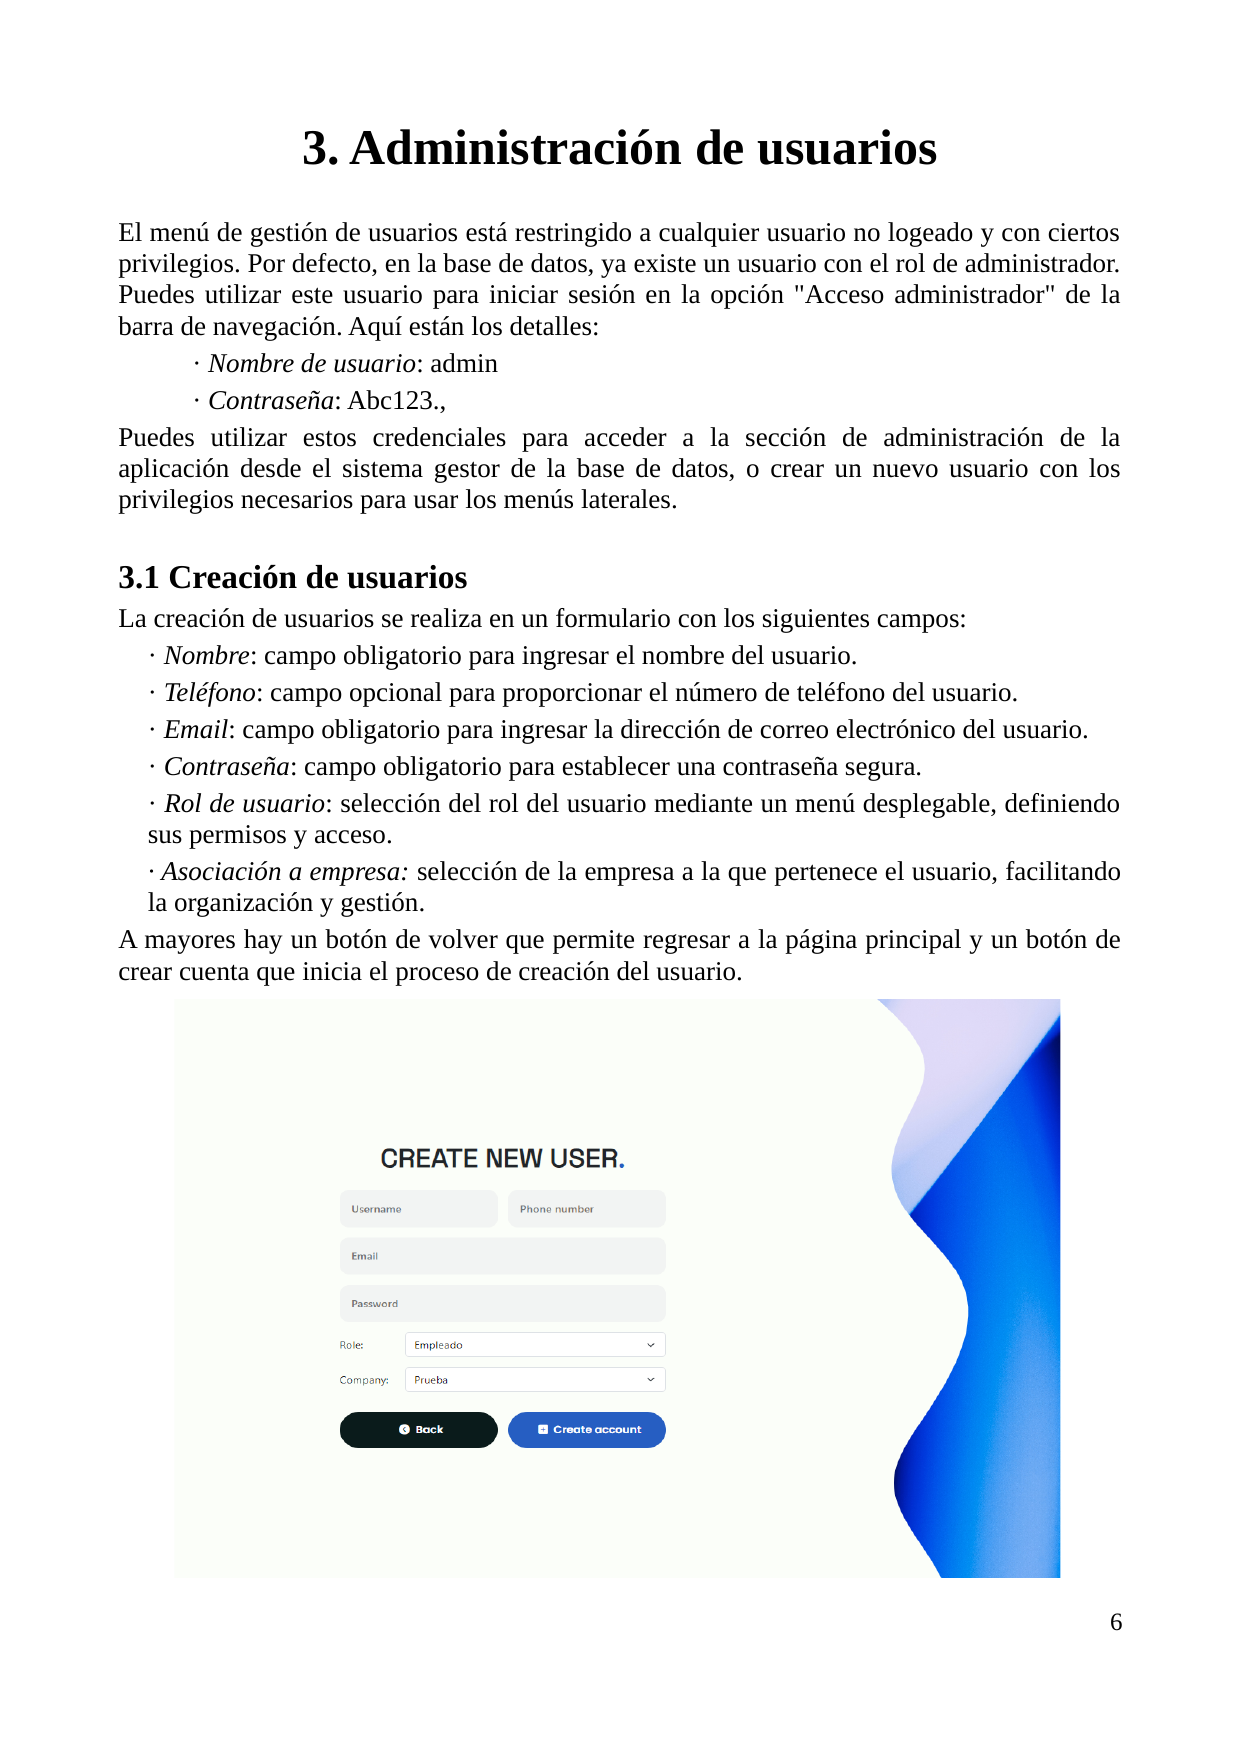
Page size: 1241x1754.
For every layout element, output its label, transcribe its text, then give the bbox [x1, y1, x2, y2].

text · Contraseña: campo obligatorio para establecer una contraseña segura. [148, 750, 1122, 781]
text · Rol de usuario: selección del rol del usuario mediante un menú desplegable, definiendo sus permisos y acceso. [148, 787, 1122, 849]
picture [174, 999, 1061, 1578]
text 3.1 Creación de usuarios [118, 557, 1122, 596]
text La creación de usuarios se realiza en un formulario con los siguientes campos: [118, 602, 1122, 633]
text El menú de gestión de usuarios está restringido a cualquier usuario no logeado y con ciertos privilegios. Por defecto, en la base de datos, ya existe un usuario con el rol de administrador. Puedes utilizar este usuario para iniciar sesión en la opción "Acceso administrador" de la barra de navegación. Aquí están los detalles: [118, 216, 1122, 341]
text · Email: campo obligatorio para ingresar la dirección de correo electrónico del usuario. [148, 713, 1122, 744]
text A mayores hay un botón de volver que permite regresar a la página principal y un botón de crear cuenta que inicia el proceso de creación del usuario. [118, 923, 1122, 986]
text · Nombre: campo obligatorio para ingresar el nombre del usuario. [148, 639, 1122, 670]
text 3. Administración de usuarios [118, 118, 1122, 176]
text Puedes utilizar estos credenciales para acceder a la sección de administración de la aplicación desde el sistema gestor de la base de datos, o crear un nuevo usuario con los privilegios necesarios para usar los menús laterales. [118, 421, 1122, 514]
text · Teléfono: campo opcional para proporcionar el número de teléfono del usuario. [148, 676, 1122, 707]
text · Contraseña: Abc123., [118, 384, 1122, 415]
text · Nombre de usuario: admin [118, 347, 1122, 378]
text · Asociación a empresa: selección de la empresa a la que pertenece el usuario, facilitando la organización y gestión. [148, 855, 1122, 918]
